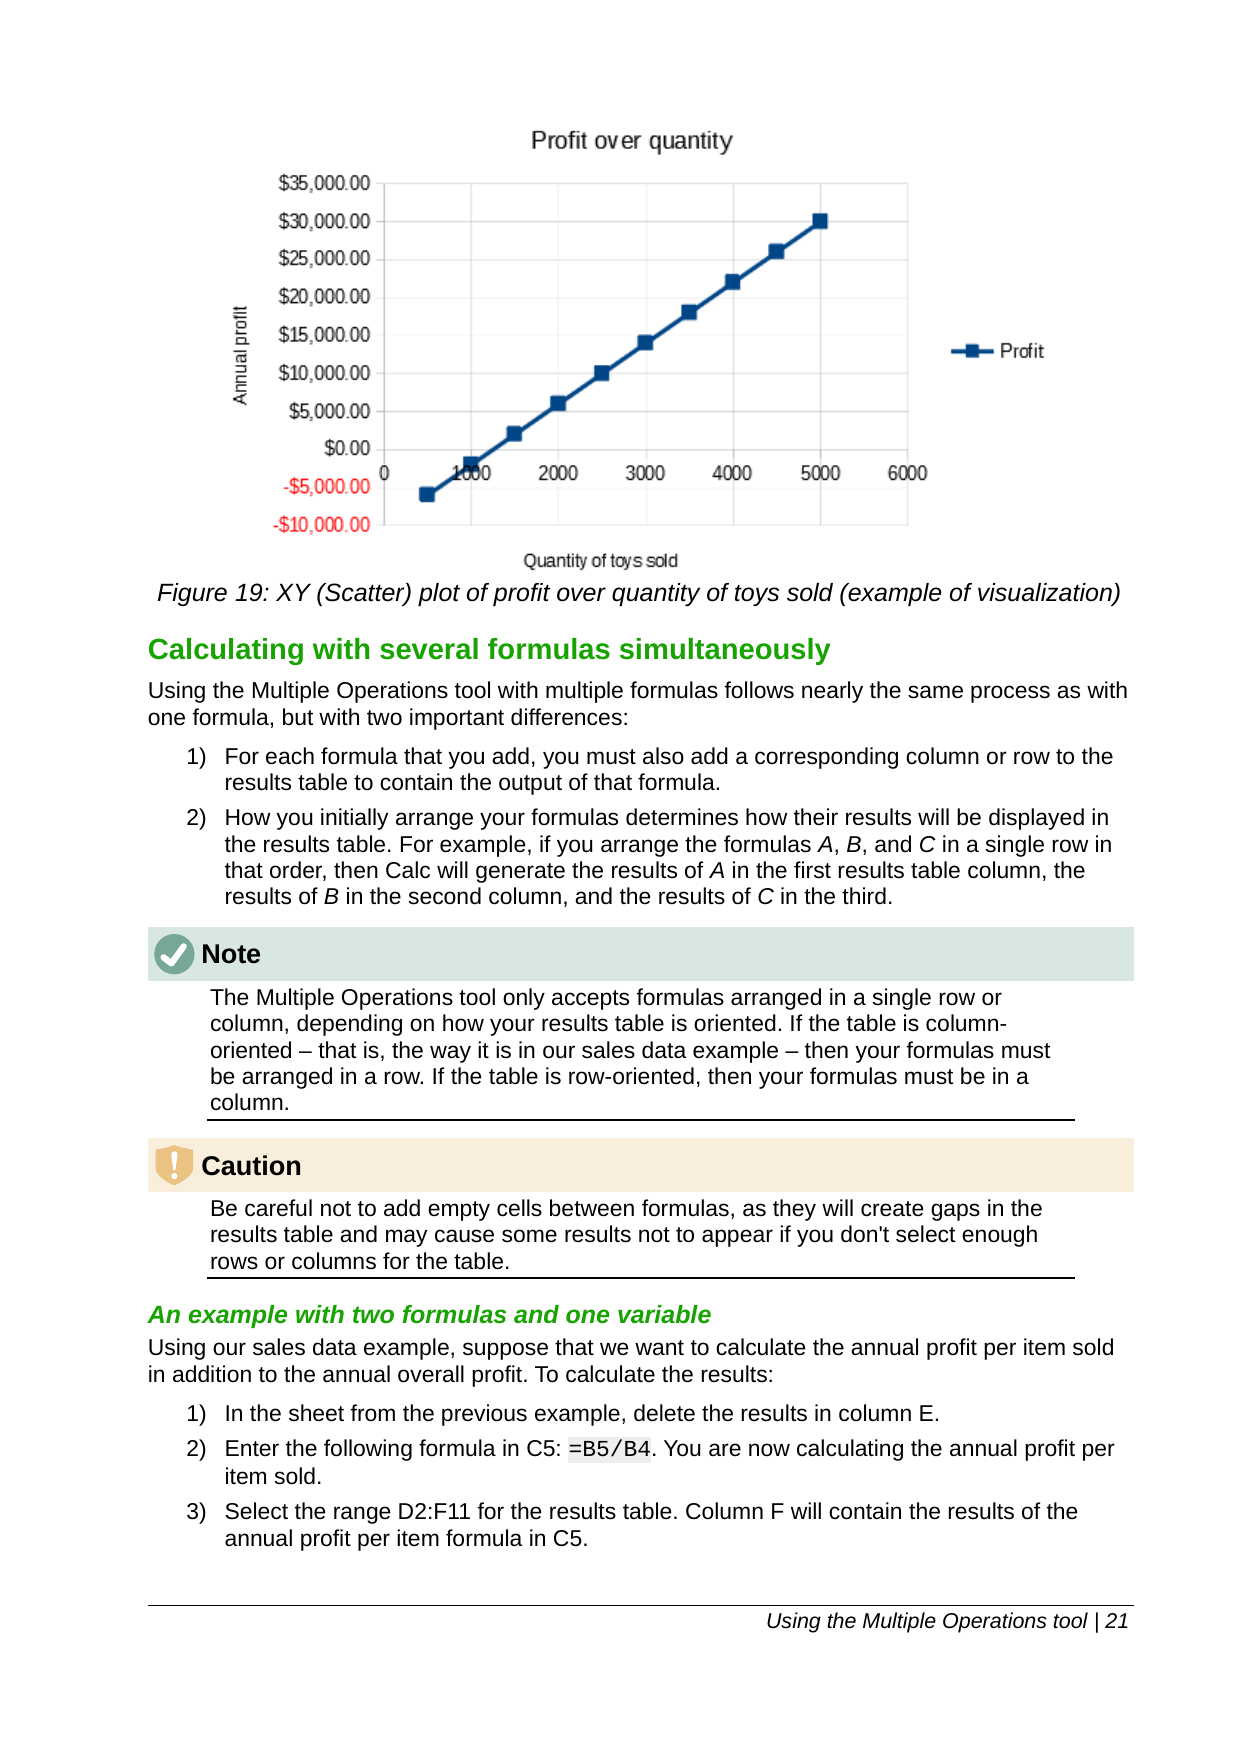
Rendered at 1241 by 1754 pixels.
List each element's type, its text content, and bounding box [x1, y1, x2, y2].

list How you initially arrange your formulas determines how their results will be displayed in the results table. For example, if you arrange the formulas A, B, and C in a single row in that order, then Calc will generate the results of A in the first results table column, the results of B in the second column, and the results of C in the third. [207, 804, 1134, 910]
text Figure 19: XY (Scatter) plot of profit over quantity of toys sold (example of visualization) [148, 118, 1134, 607]
text Be careful not to add empty cells between formulas, as they will create gaps in the results table and may cause some results not to appear if you don't select enough rows or columns for the table. [207, 1192, 1075, 1277]
subtitle Caution [148, 1138, 1134, 1192]
list For each formula that you add, you must also add a corresponding column or row to the results table to contain the output of that formula. [207, 743, 1134, 795]
subtitle Calculating with several formulas simultaneously [148, 632, 1134, 666]
subtitle Note [148, 927, 1134, 981]
list Select the range D2:F11 for the results table. Column F will contain the results of the annual profit per item formula in C5. [207, 1498, 1134, 1551]
list In the sheet from the previous example, delete the results in column E. [207, 1399, 1134, 1426]
subtitle An example with two formulas and one variable [148, 1300, 1134, 1328]
text Using the Multiple Operations tool with multiple formulas follows nearly the same process as with one formula, but with two important differences: [148, 677, 1134, 730]
picture [226, 118, 1055, 579]
list Enter the following formula in C5: =B5/B4. You are now calculating the annual profit per item sold. [207, 1435, 1134, 1489]
text The Multiple Operations tool only accepts formulas arranged in a single row or column, depending on how your results table is oriented. If the table is column-oriented – that is, the way it is in our sales data example – then your formulas must be arranged in a row. If the table is row-oriented, then your formulas must be in a column. [207, 981, 1075, 1119]
text Using our sales data example, suppose that we want to calculate the annual profit per item sold in addition to the annual overall profit. To calculate the results: [148, 1334, 1134, 1387]
